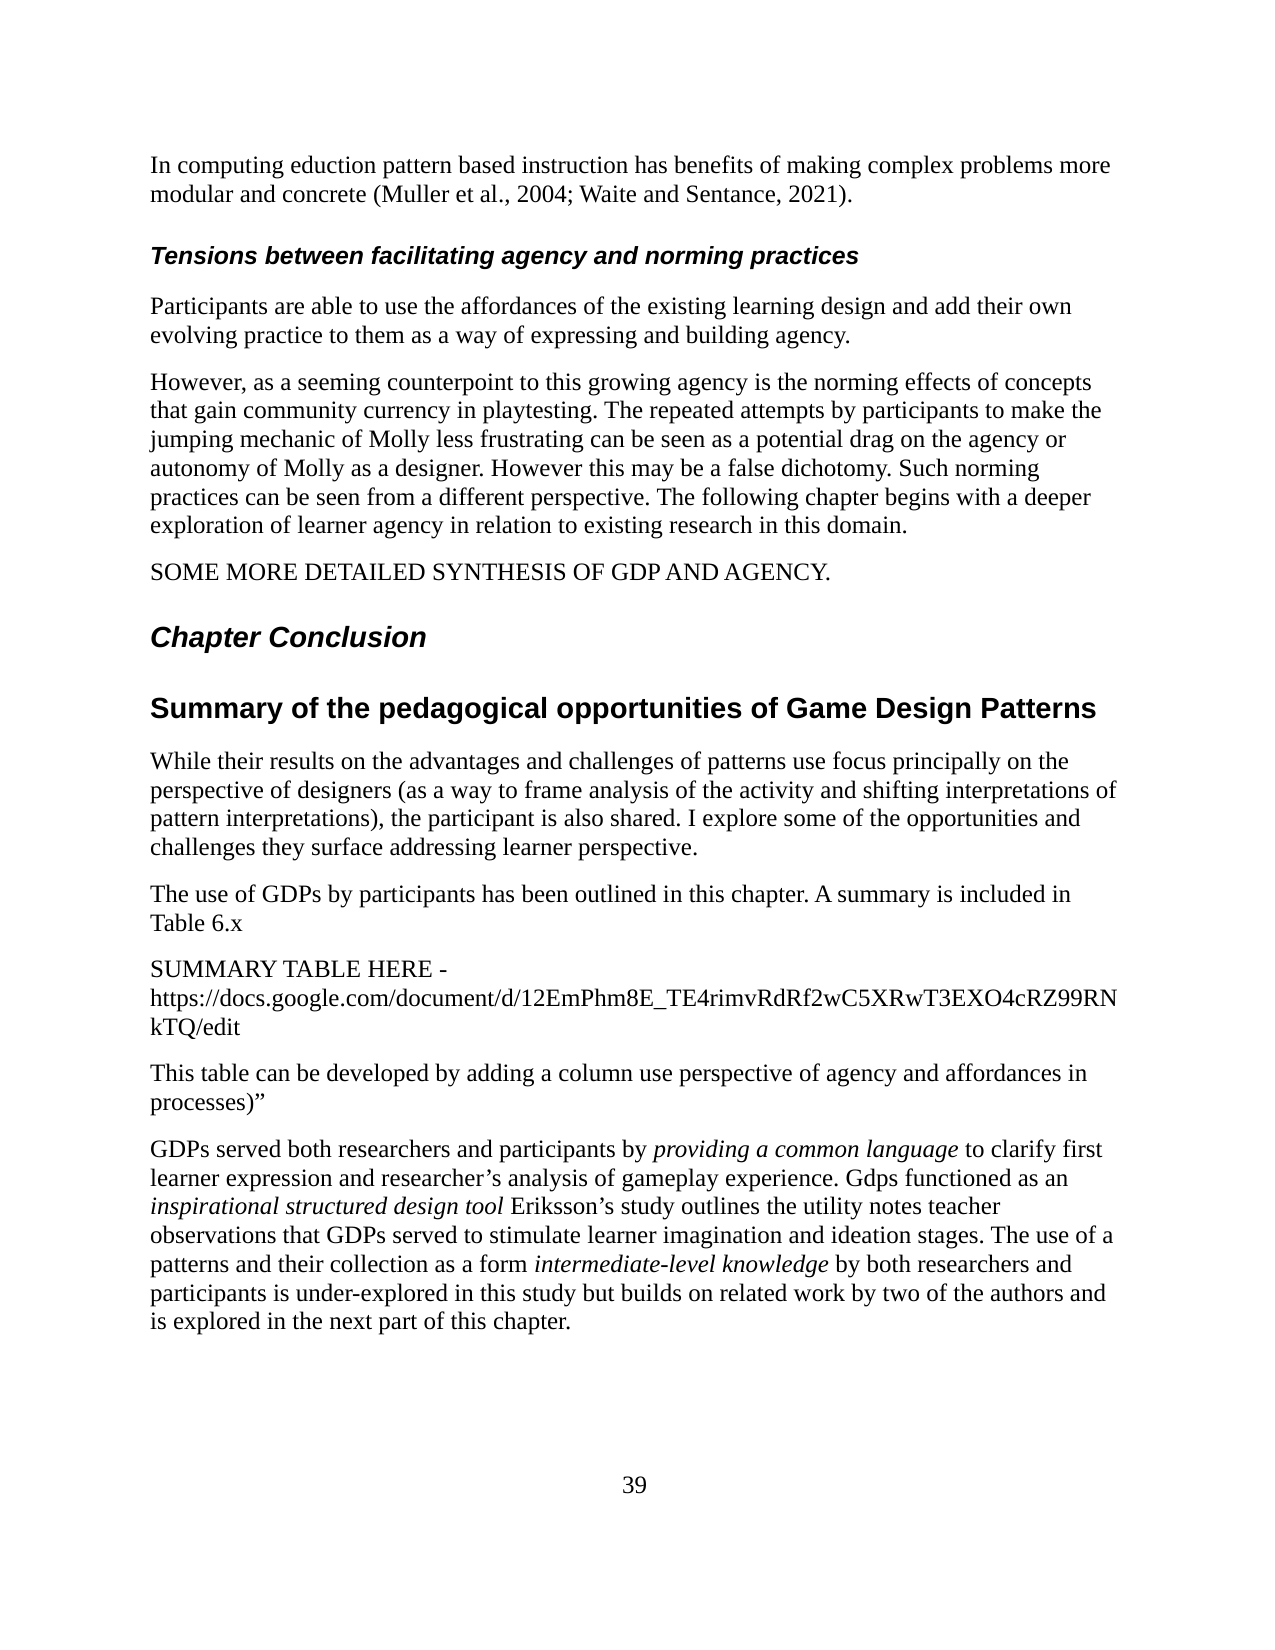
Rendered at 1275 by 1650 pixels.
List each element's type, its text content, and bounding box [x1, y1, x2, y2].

text The use of GDPs by participants has been outlined in this chapter. A summary is included in Table 6.x [150, 879, 1125, 936]
text In computing eduction pattern based instruction has benefits of making complex problems more modular and concrete (Muller et al., 2004; Waite and Sentance, 2021). [150, 150, 1125, 207]
text GDPs served both researchers and participants by providing a common language to clarify first learner expression and researcher’s analysis of gameplay experience. Gdps functioned as an inspirational structured design tool Eriksson’s study outlines the utility notes teacher observations that GDPs served to stimulate learner imagination and ideation stages. The use of a patterns and their collection as a form intermediate-level knowledge by both researchers and participants is under-explored in this study but builds on related work by two of the authors and is explored in the next part of this chapter. [150, 1134, 1125, 1335]
text While their results on the advantages and challenges of patterns use focus principally on the perspective of designers (as a way to frame analysis of the activity and shifting interpretations of pattern interpretations), the participant is also shared. I explore some of the opportunities and challenges they surface addressing learner perspective. [150, 746, 1125, 861]
subtitle Chapter Conclusion [150, 620, 1125, 653]
subtitle Tensions between facilitating agency and norming practices [150, 241, 1125, 270]
text This table can be developed by adding a column use perspective of agency and affordances in processes)” [150, 1058, 1125, 1116]
text SOME MORE DETAILED SYNTHESIS OF GDP AND AGENCY. [150, 557, 1125, 586]
text SUMMARY TABLE HERE - https://docs.google.com/document/d/12EmPhm8E_TE4rimvRdRf2wC5XRwT3EXO4cRZ99RNkTQ/edit [150, 954, 1125, 1041]
subtitle Summary of the pedagogical opportunities of Game Design Patterns [150, 691, 1125, 724]
text Participants are able to use the affordances of the existing learning design and add their own evolving practice to them as a way of expressing and building agency. [150, 291, 1125, 349]
text However, as a seeming counterpoint to this growing agency is the norming effects of concepts that gain community currency in playtesting. The repeated attempts by participants to make the jumping mechanic of Molly less frustrating can be seen as a potential drag on the agency or autonomy of Molly as a designer. However this may be a false dichotomy. Such norming practices can be seen from a different perspective. The following chapter begins with a deeper exploration of learner agency in relation to existing research in this domain. [150, 367, 1125, 539]
